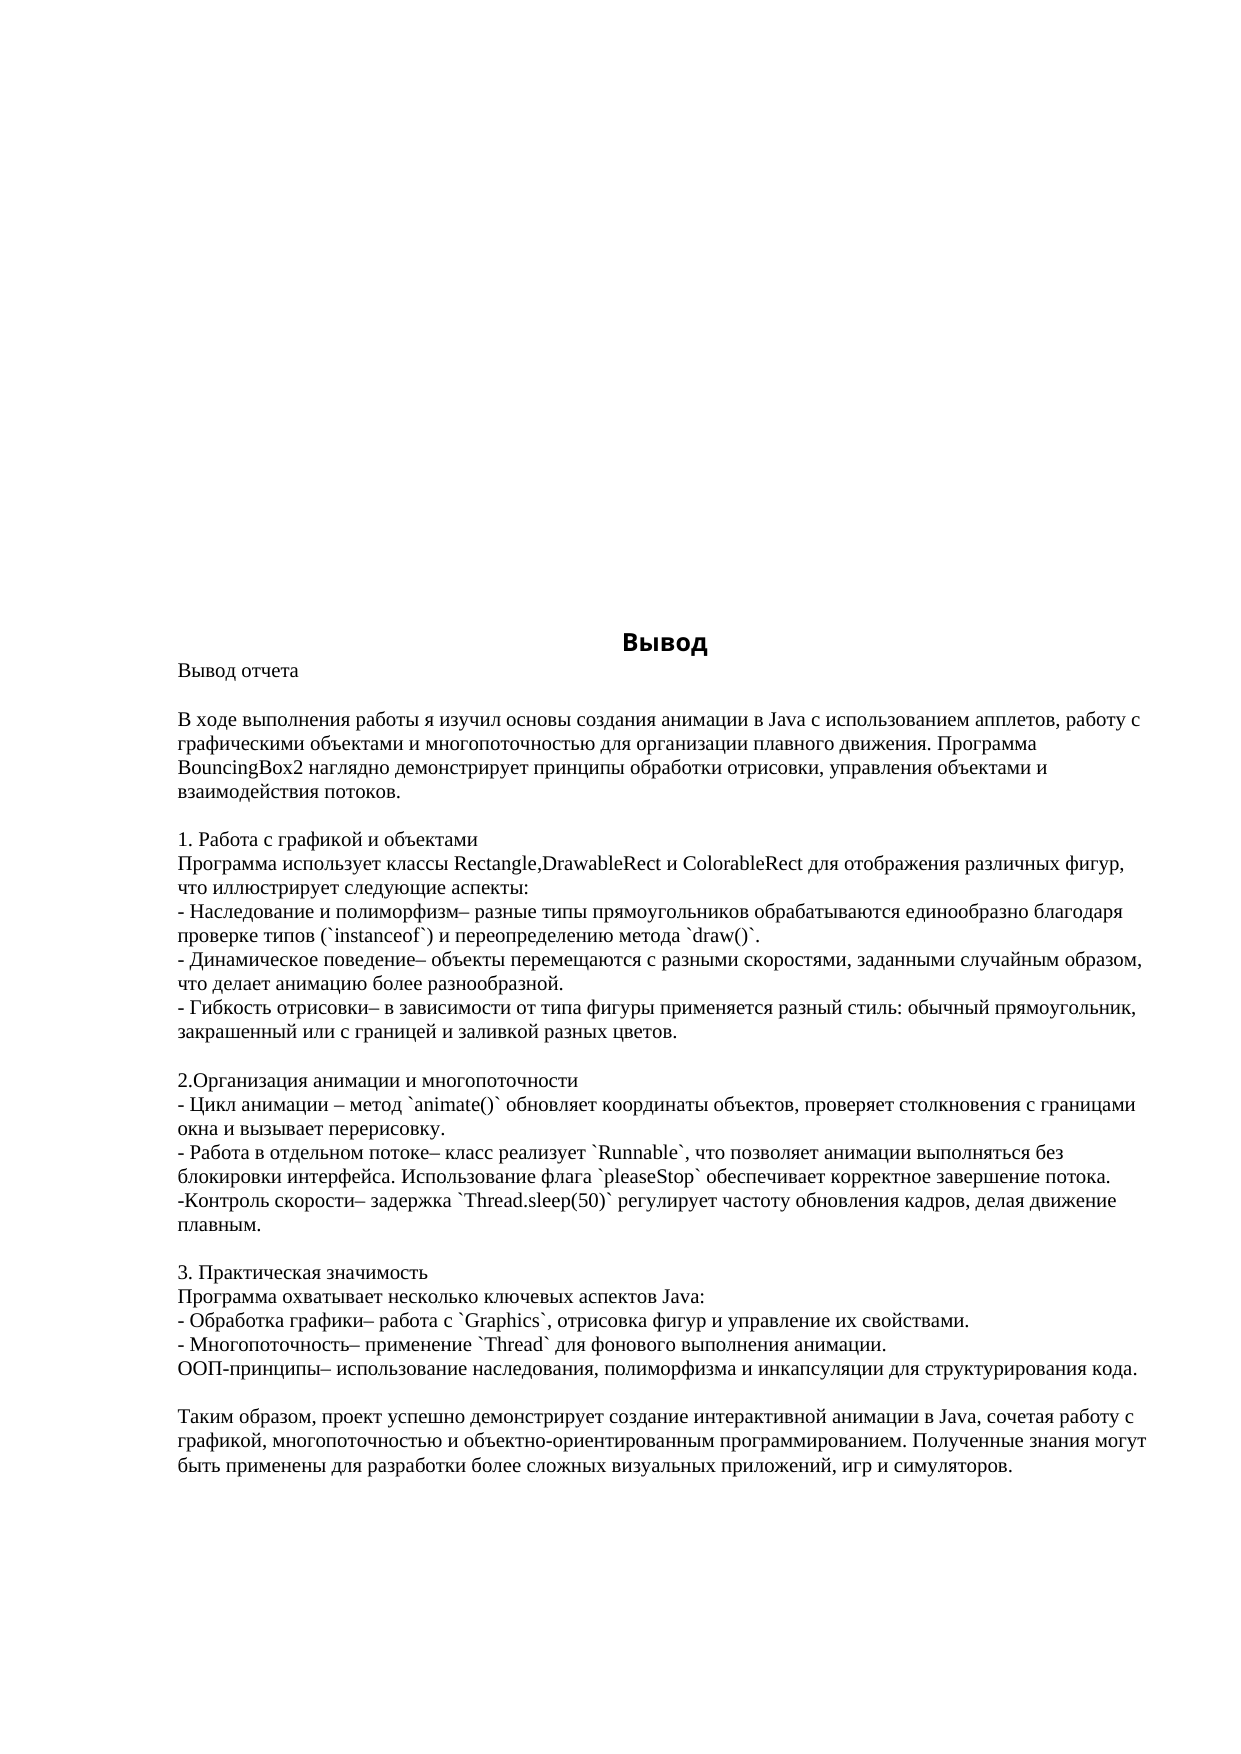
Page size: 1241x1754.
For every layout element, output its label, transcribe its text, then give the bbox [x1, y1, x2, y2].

text - Гибкость отрисовки– в зависимости от типа фигуры применяется разный стиль: обычный прямоугольник, закрашенный или с границей и заливкой разных цветов. [177, 995, 1152, 1043]
text -Контроль скорости– задержка `Thread.sleep(50)` регулирует частоту обновления кадров, делая движение плавным. [177, 1188, 1152, 1236]
text - Обработка графики– работа с `Graphics`, отрисовка фигур и управление их свойствами. [177, 1308, 1152, 1332]
text Таким образом, проект успешно демонстрирует создание интерактивной анимации в Java, сочетая работу с графикой, многопоточностью и объектно-ориентированным программированием. Полученные знания могут быть применены для разработки более сложных визуальных приложений, игр и симуляторов. [177, 1404, 1152, 1477]
text Программа использует классы Rectangle,DrawableRect и ColorableRect для отображения различных фигур, что иллюстрирует следующие аспекты: [177, 851, 1152, 899]
text Программа охватывает несколько ключевых аспектов Java: [177, 1284, 1152, 1308]
text В ходе выполнения работы я изучил основы создания анимации в Java с использованием апплетов, работу с графическими объектами и многопоточностью для организации плавного движения. Программа BouncingBox2 наглядно демонстрирует принципы обработки отрисовки, управления объектами и взаимодействия потоков. [177, 707, 1152, 803]
text - Работа в отдельном потоке– класс реализует `Runnable`, что позволяет анимации выполняться без блокировки интерфейса. Использование флага `pleaseStop` обеспечивает корректное завершение потока. [177, 1140, 1152, 1188]
text - Динамическое поведение– объекты перемещаются с разными скоростями, заданными случайным образом, что делает анимацию более разнообразной. [177, 947, 1152, 995]
text - Наследование и полиморфизм– разные типы прямоугольников обрабатываются единообразно благодаря проверке типов (`instanceof`) и переопределению метода `draw()`. [177, 899, 1152, 947]
text 2.Организация анимации и многопоточности [177, 1067, 1152, 1092]
text ООП-принципы– использование наследования, полиморфизма и инкапсуляции для структурирования кода. [177, 1356, 1152, 1380]
text - Многопоточность– применение `Thread` для фонового выполнения анимации. [177, 1332, 1152, 1356]
text 1. Работа с графикой и объектами [177, 827, 1152, 851]
text 3. Практическая значимость [177, 1260, 1152, 1284]
text Вывод отчета [177, 658, 1152, 682]
text - Цикл анимации – метод `animate()` обновляет координаты объектов, проверяет столкновения с границами окна и вызывает перерисовку. [177, 1092, 1152, 1140]
text Вывод [177, 624, 1152, 658]
